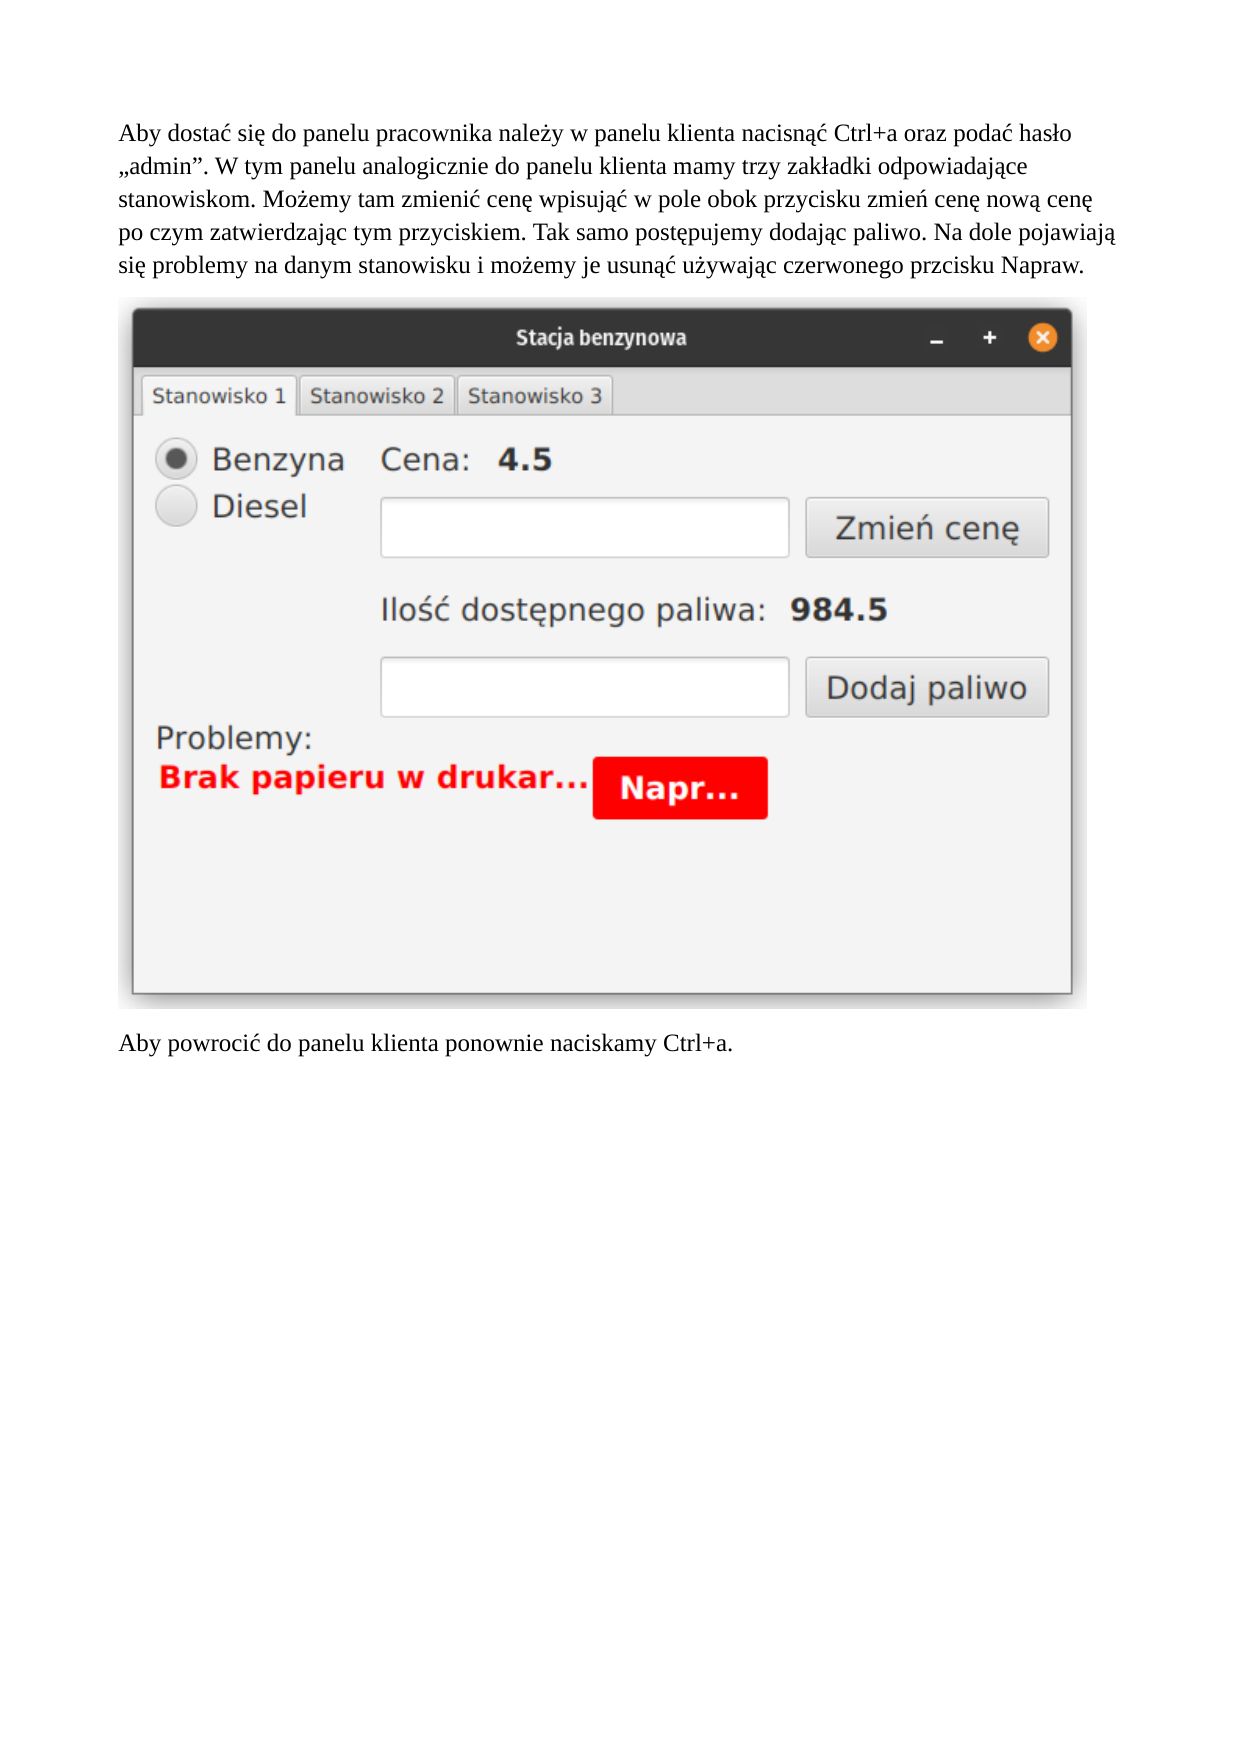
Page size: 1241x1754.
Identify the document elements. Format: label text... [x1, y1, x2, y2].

picture [118, 297, 1087, 1009]
text Aby powrocić do panelu klienta ponownie naciskamy Ctrl+a. [118, 1028, 1122, 1056]
text Aby dostać się do panelu pracownika należy w panelu klienta nacisnąć Ctrl+a oraz podać hasło „admin”. W tym panelu analogicznie do panelu klienta mamy trzy zakładki odpowiadające stanowiskom. Możemy tam zmienić cenę wpisująć w pole obok przycisku zmień cenę nową cenę po czym zatwierdzając tym przyciskiem. Tak samo postępujemy dodając paliwo. Na dole pojawiają się problemy na danym stanowisku i możemy je usunąć używając czerwonego przcisku Napraw. [118, 118, 1122, 279]
